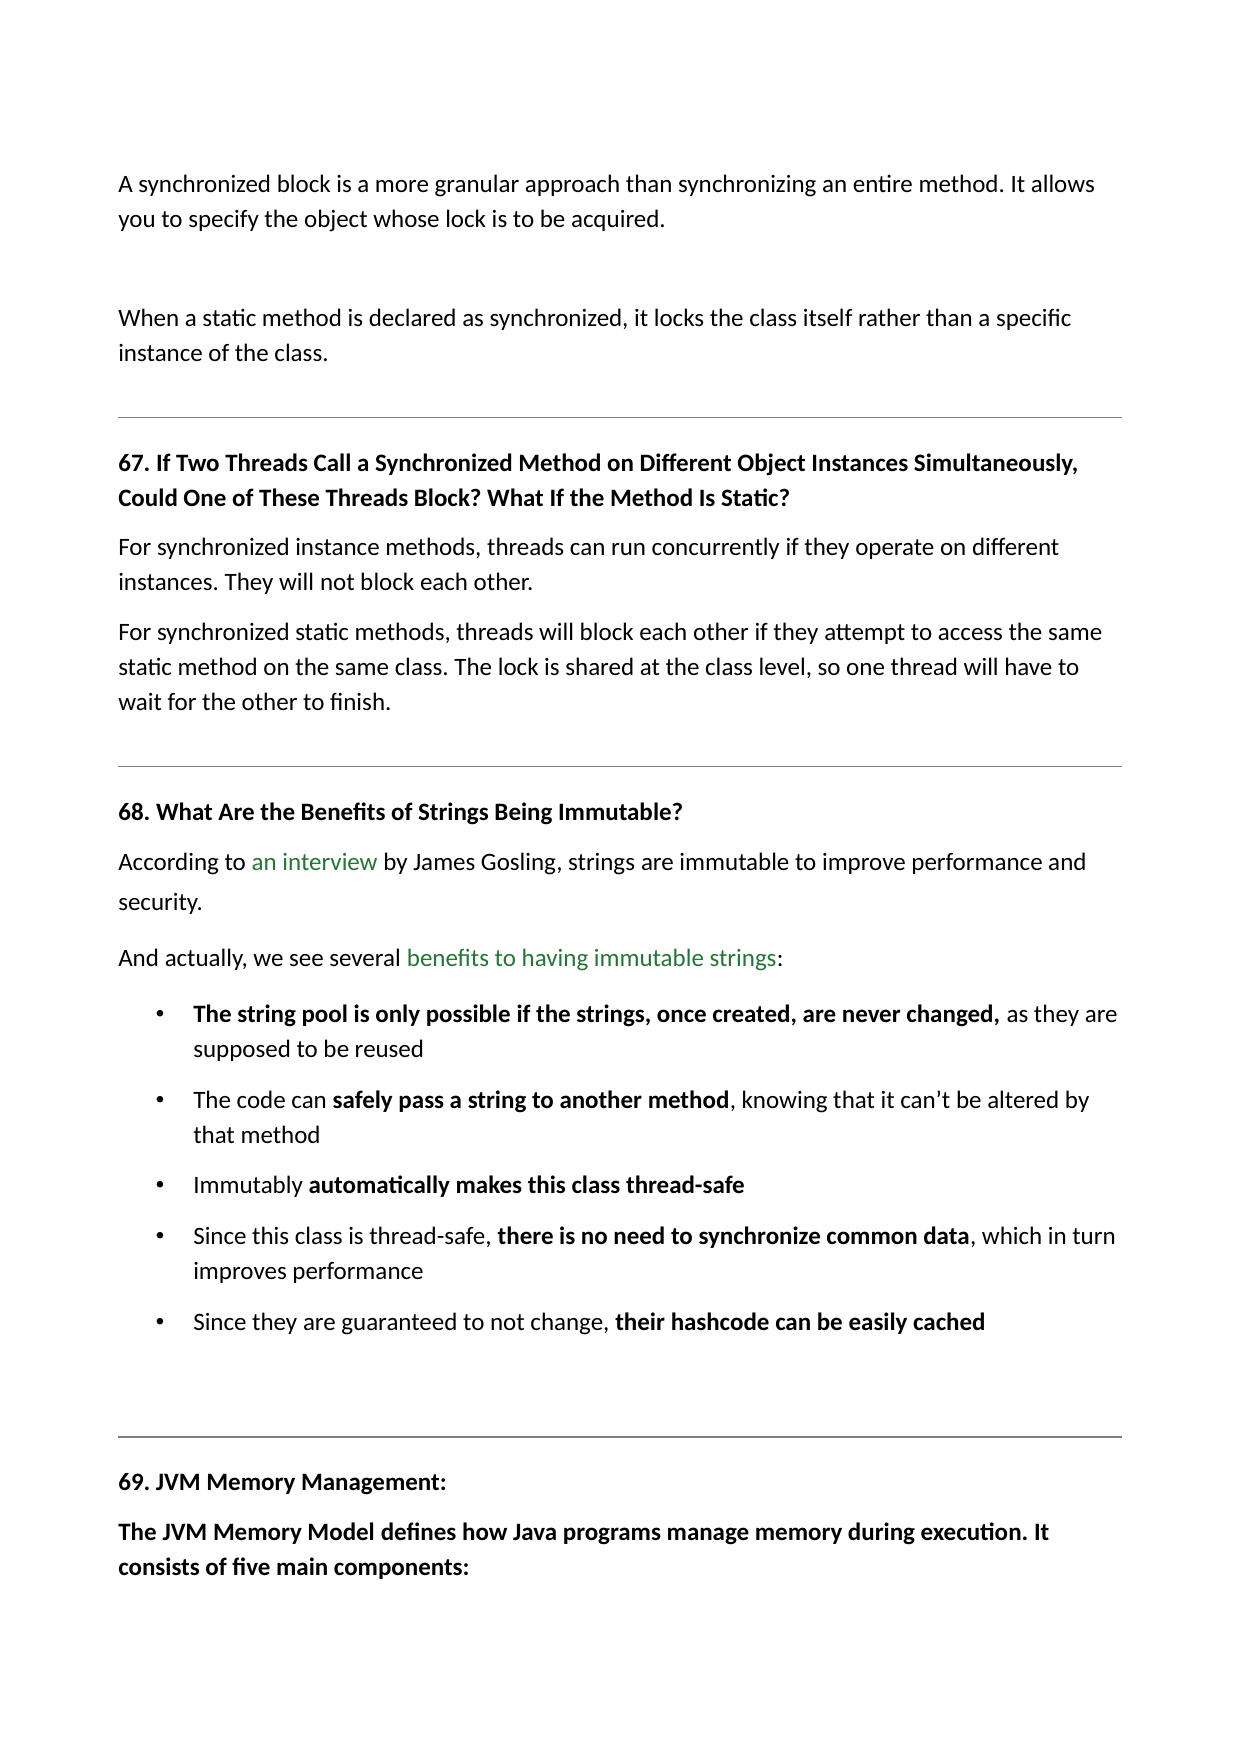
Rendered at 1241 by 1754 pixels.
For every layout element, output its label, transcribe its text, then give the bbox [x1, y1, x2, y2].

text The JVM Memory Model defines how Java programs manage memory during execution. It consists of five main components: [118, 1516, 1122, 1582]
text 68. What Are the Benefits of Strings Being Immutable? [118, 796, 1122, 827]
list Since this class is thread-safe, there is no need to synchronize common data, which in turn improves performance [156, 1220, 1122, 1286]
text 69. JVM Memory Management: [118, 1467, 1122, 1497]
text A synchronized block is a more granular approach than synchronizing an entire method. It allows you to specify the object whose lock is to be acquired. [118, 168, 1122, 233]
list Immutably automatically makes this class thread-safe [156, 1170, 1122, 1200]
text 67. If Two Threads Call a Synchronized Method on Different Object Instances Simultaneously, Could One of These Threads Block? What If the Method Is Static? [118, 447, 1122, 512]
text And actually, we see several benefits to having immutable strings: [118, 942, 1122, 973]
text For synchronized instance methods, threads can run concurrently if they operate on different instances. They will not block each other. [118, 531, 1122, 597]
text According to an interview by James Gosling, strings are immutable to improve performance and security. [118, 846, 1122, 917]
list The code can safely pass a string to another method, knowing that it can’t be altered by that method [156, 1084, 1122, 1149]
text When a static method is declared as synchronized, it locks the class itself rather than a specific instance of the class. [118, 302, 1122, 367]
list The string pool is only possible if the strings, once created, are never changed, as they are supposed to be reused [156, 998, 1122, 1064]
text For synchronized static methods, threads will block each other if they attempt to access the same static method on the same class. The lock is shared at the class level, so one thread will have to wait for the other to finish. [118, 616, 1122, 717]
list Since they are guaranteed to not change, their hashcode can be easily cached [156, 1306, 1122, 1336]
